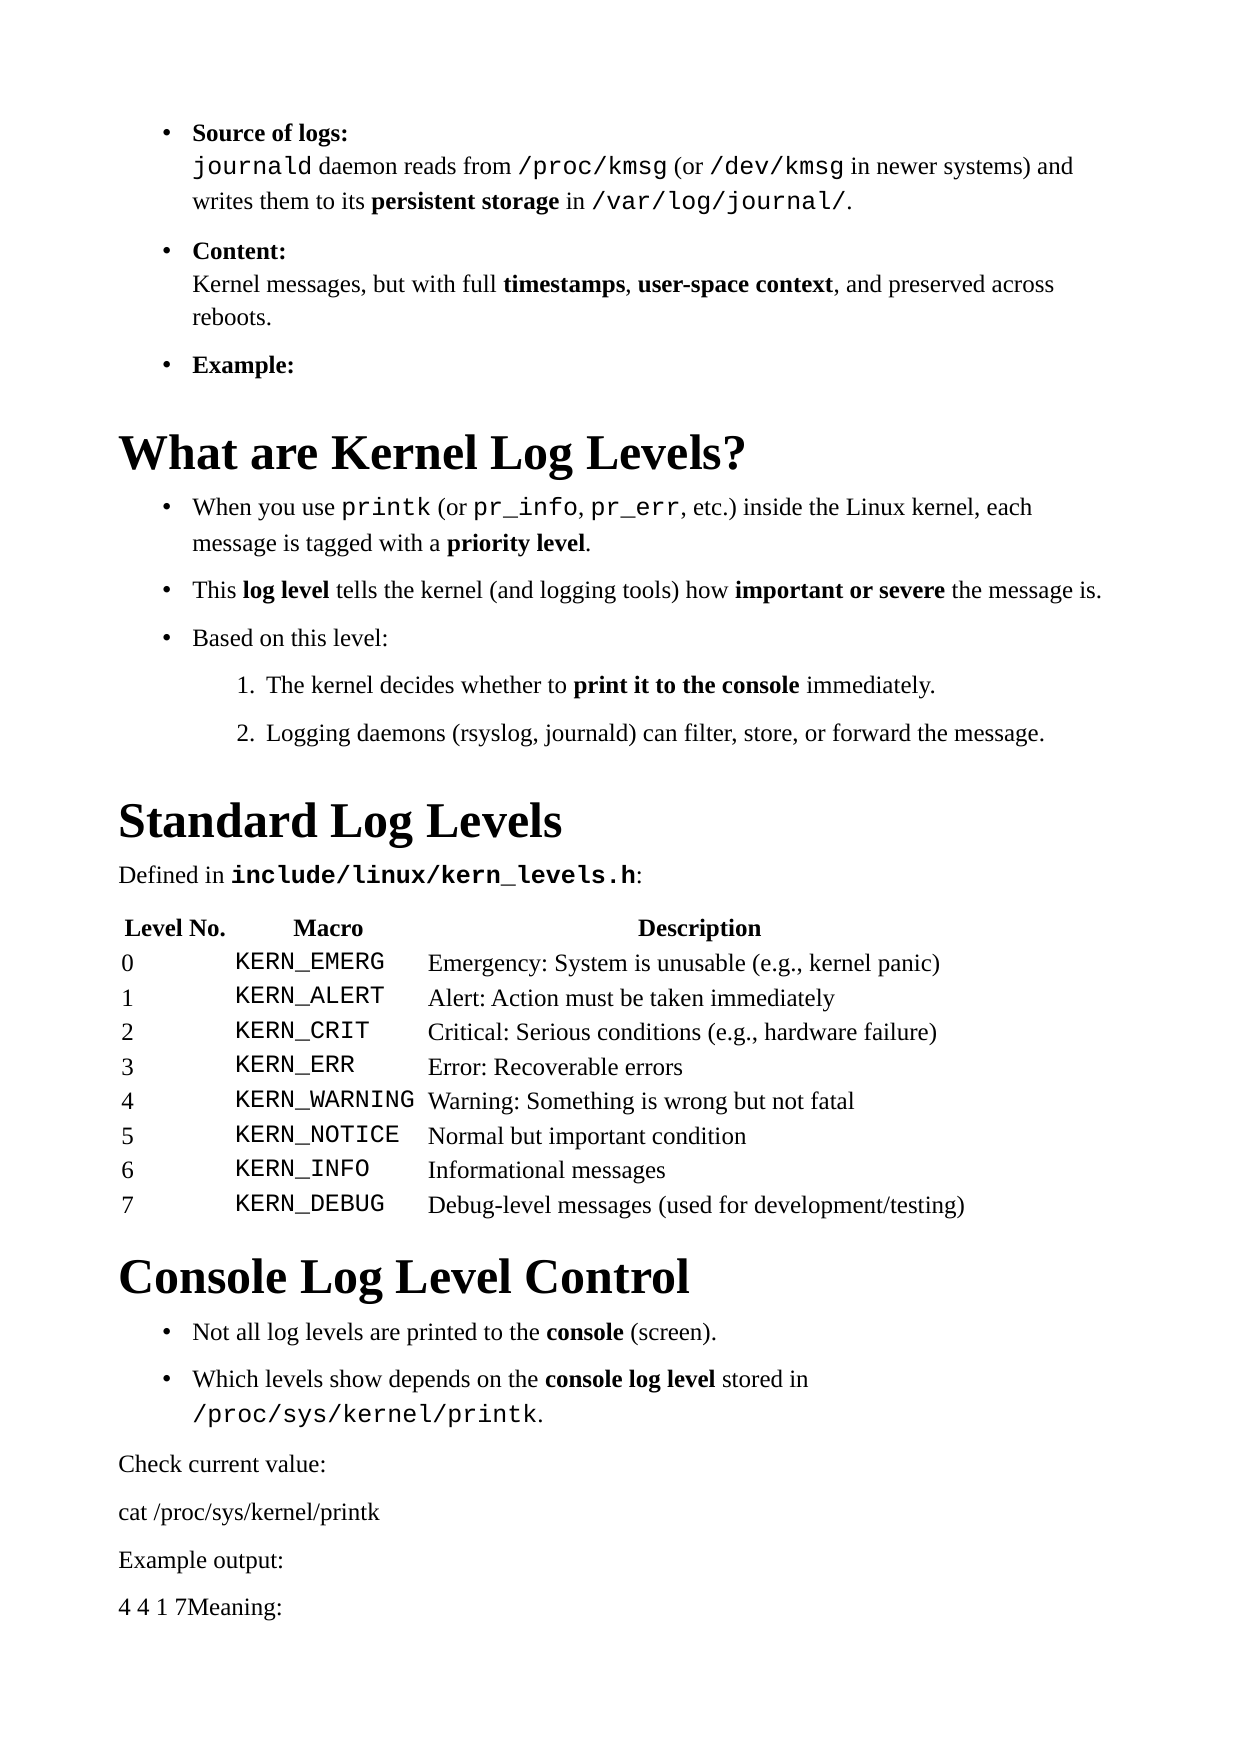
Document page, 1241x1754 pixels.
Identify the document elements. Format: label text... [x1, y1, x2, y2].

table_cell Normal but important condition [425, 1118, 974, 1153]
table_cell 0 [118, 945, 232, 980]
table_cell 7 [118, 1187, 232, 1222]
table_header Level No. [118, 911, 232, 945]
text 4 4 1 7Meaning: [118, 1592, 1122, 1621]
list Which levels show depends on the console log level stored in /proc/sys/kernel/printk. [162, 1364, 1122, 1430]
table_cell KERN_DEBUG [232, 1187, 425, 1222]
table_cell Error: Recoverable errors [425, 1049, 974, 1083]
text Example output: [118, 1545, 1122, 1573]
table_cell Critical: Serious conditions (e.g., hardware failure) [425, 1014, 974, 1049]
table_cell KERN_CRIT [232, 1014, 425, 1049]
list Example: [162, 350, 1122, 379]
list Content: Kernel messages, but with full timestamps, user-space context, and preserved across reboots. [162, 236, 1122, 331]
table_cell KERN_WARNING [232, 1084, 425, 1118]
subtitle What are Kernel Log Levels? [118, 422, 1122, 480]
table_header Description [425, 911, 974, 945]
table_cell 6 [118, 1153, 232, 1187]
text Defined in include/linux/kern_levels.h: [118, 861, 1122, 891]
table_header Macro [232, 911, 425, 945]
table_cell KERN_ERR [232, 1049, 425, 1083]
table_cell 3 [118, 1049, 232, 1083]
list Based on this level: [162, 623, 1122, 652]
table_cell Emergency: System is unusable (e.g., kernel panic) [425, 945, 974, 980]
list This log level tells the kernel (and logging tools) how important or severe the message is. [162, 575, 1122, 604]
table_cell 2 [118, 1014, 232, 1049]
text cat /proc/sys/kernel/printk [118, 1497, 1122, 1526]
table_cell Informational messages [425, 1153, 974, 1187]
subtitle Console Log Level Control [118, 1247, 1122, 1304]
text Check current value: [118, 1449, 1122, 1478]
table_cell Alert: Action must be taken immediately [425, 980, 974, 1014]
table_cell 1 [118, 980, 232, 1014]
list Not all log levels are printed to the console (screen). [162, 1317, 1122, 1346]
list When you use printk (or pr_info, pr_err, etc.) inside the Linux kernel, each message is tagged with a priority level. [162, 492, 1122, 556]
table_cell 4 [118, 1084, 232, 1118]
table_cell Debug-level messages (used for development/testing) [425, 1187, 974, 1222]
subtitle Standard Log Levels [118, 791, 1122, 848]
list The kernel decides whether to print it to the console immediately. [236, 670, 1122, 699]
table_cell KERN_ALERT [232, 980, 425, 1014]
list Logging daemons (rsyslog, journald) can filter, store, or forward the message. [236, 718, 1122, 747]
table_cell KERN_EMERG [232, 945, 425, 980]
list Source of logs: journald daemon reads from /proc/kmsg (or /dev/kmsg in newer systems) and writes them to its persistent storage in /var/log/journal/. [162, 118, 1122, 217]
table_cell KERN_INFO [232, 1153, 425, 1187]
table_cell Warning: Something is wrong but not fatal [425, 1084, 974, 1118]
table_cell 5 [118, 1118, 232, 1153]
table_cell KERN_NOTICE [232, 1118, 425, 1153]
